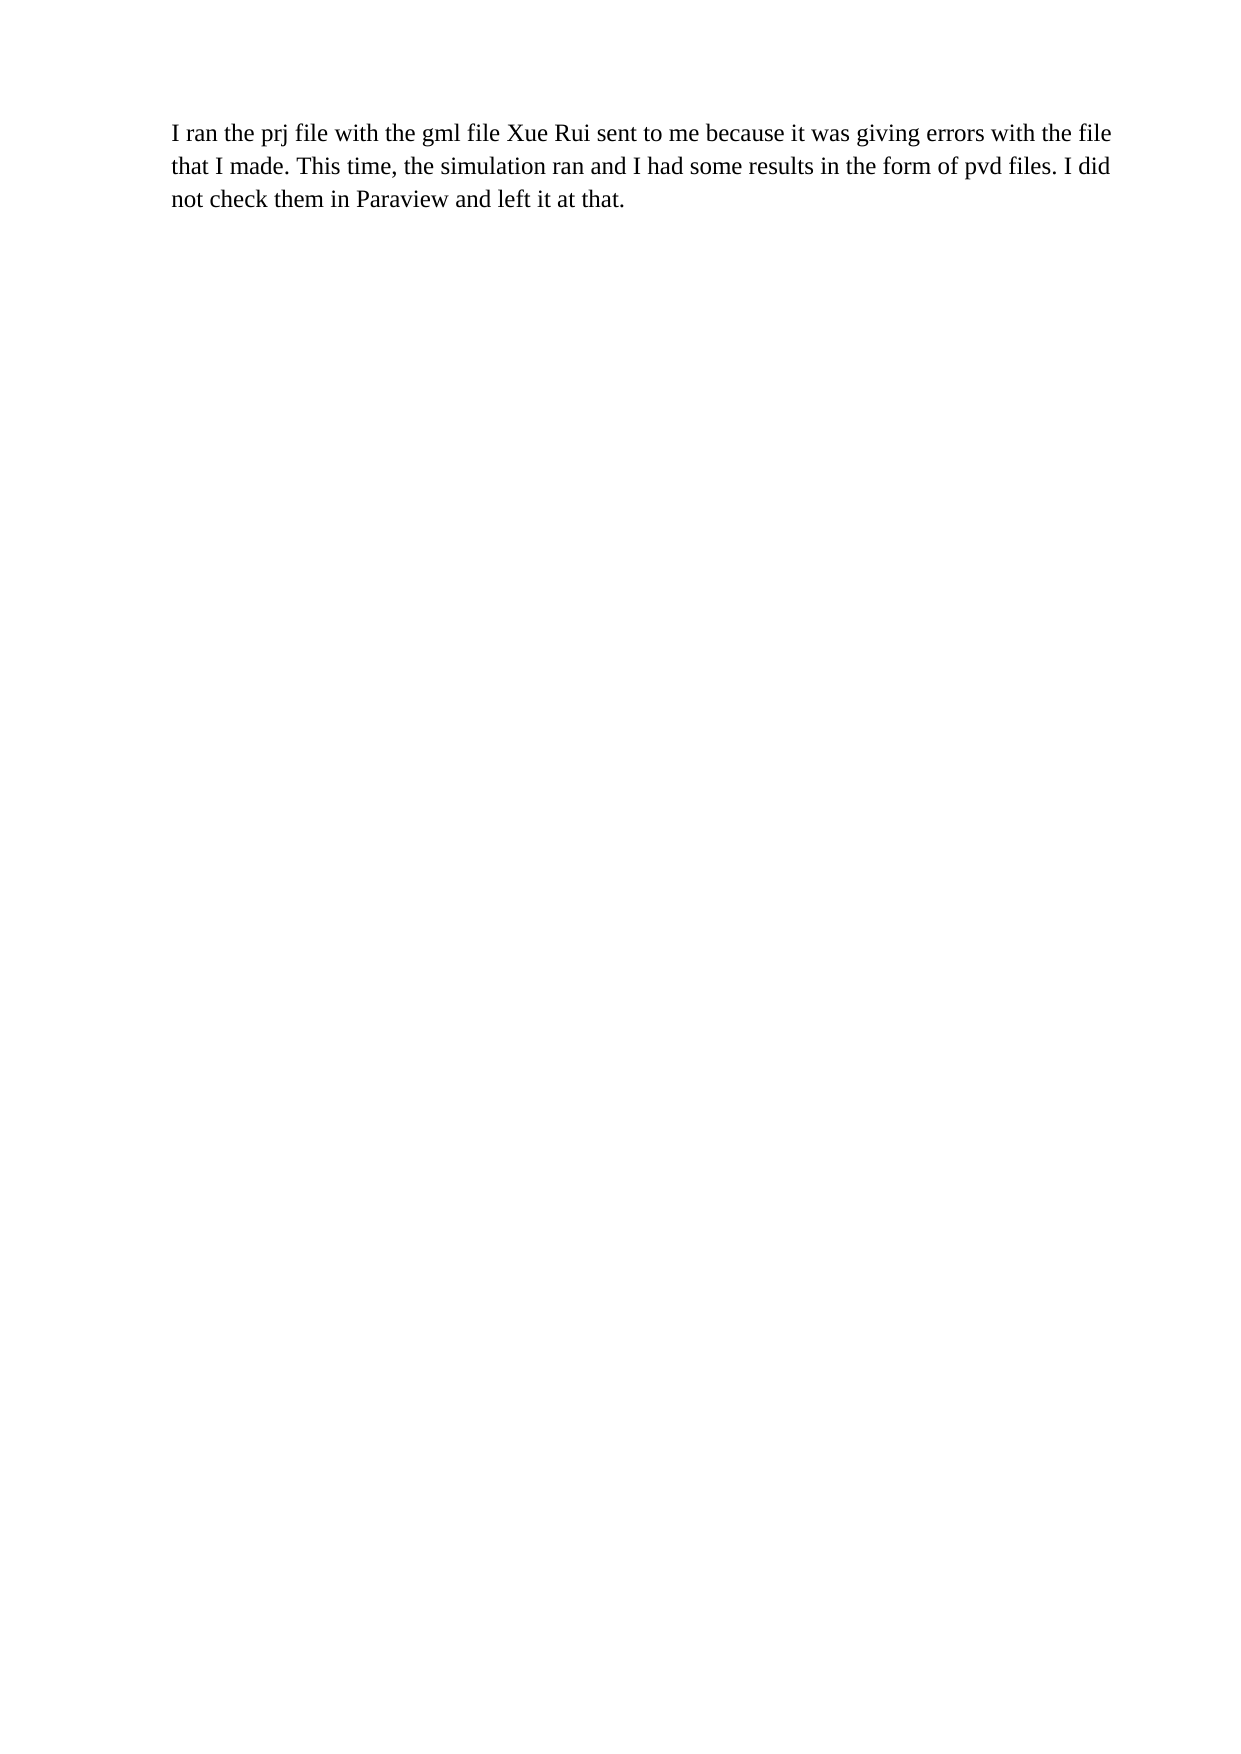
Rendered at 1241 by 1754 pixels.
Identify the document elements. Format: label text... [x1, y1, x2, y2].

text I ran the prj file with the gml file Xue Rui sent to me because it was giving errors with the file that I made. This time, the simulation ran and I had some results in the form of pvd files. I did not check them in Paraview and left it at that. [171, 118, 1122, 213]
